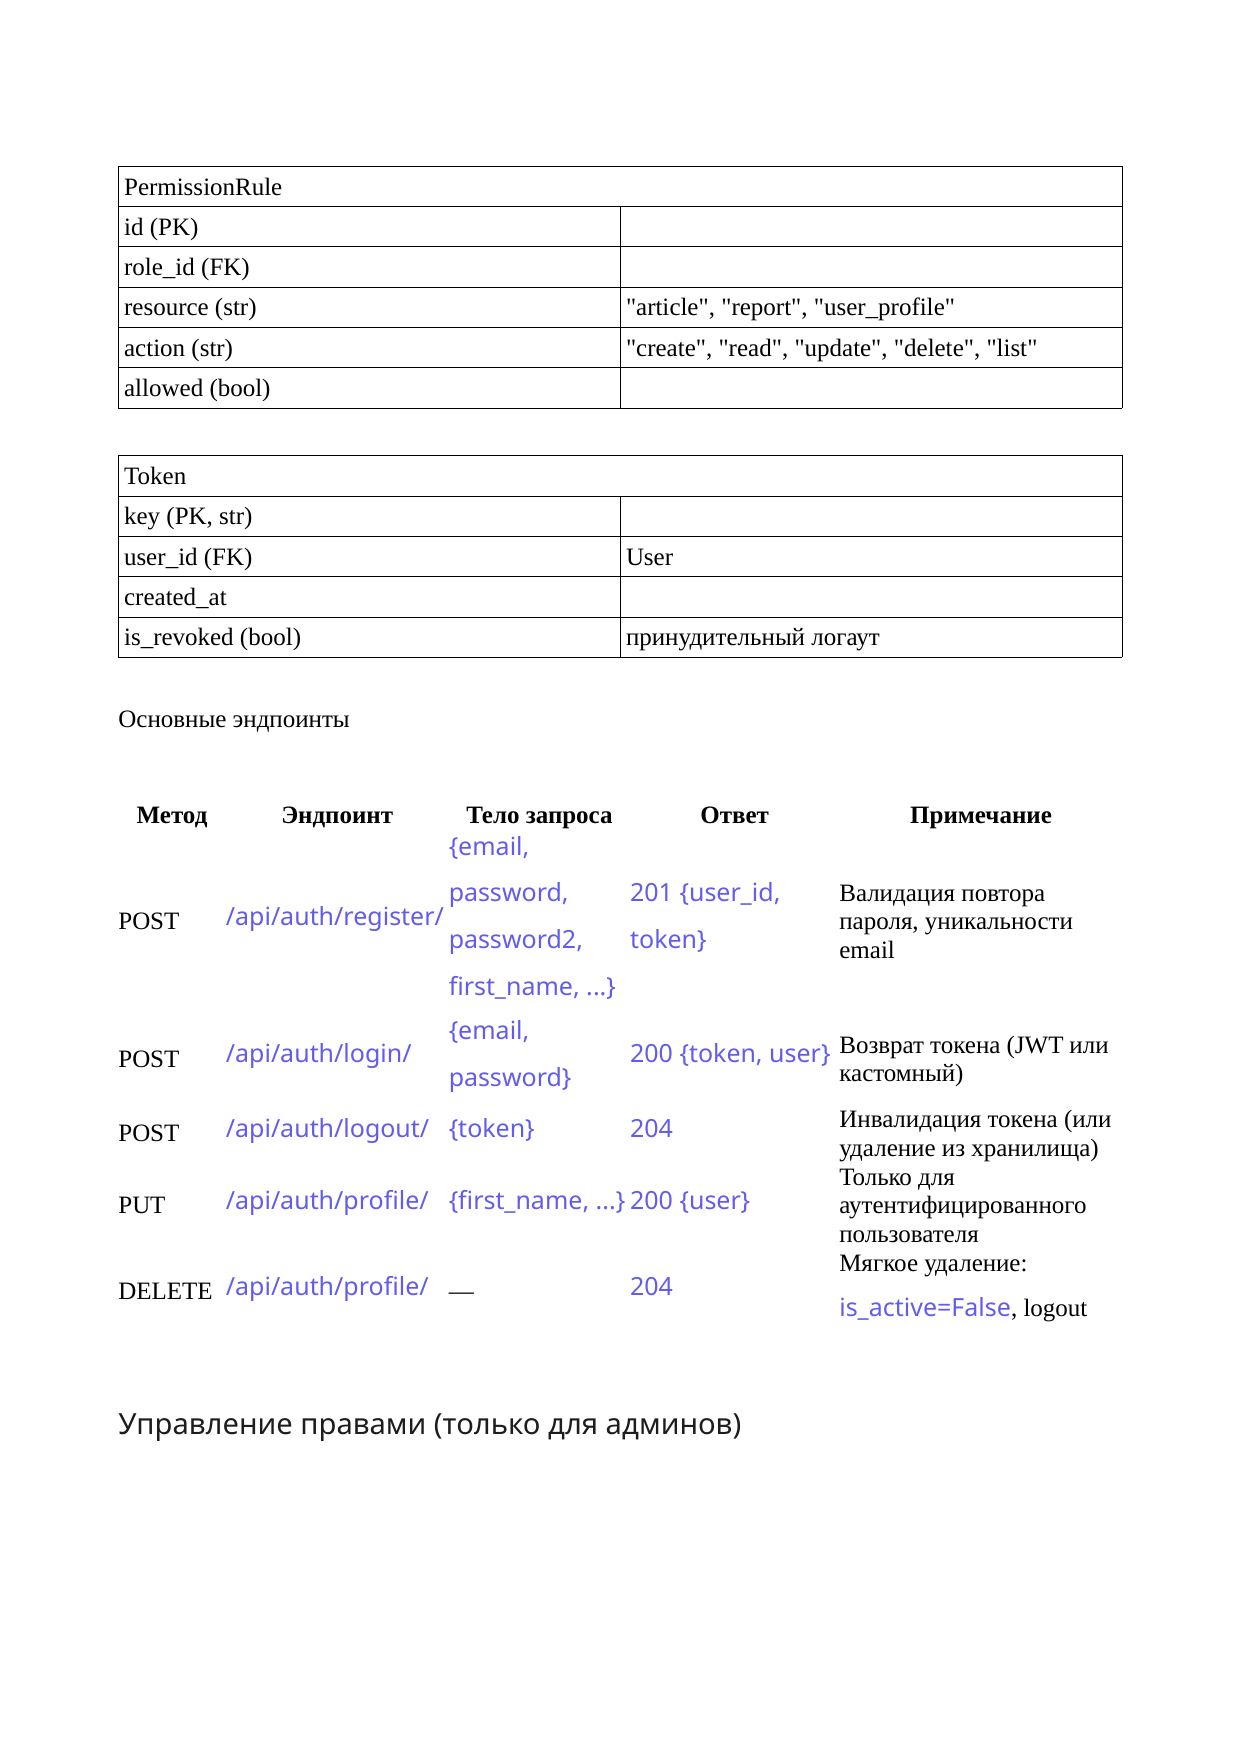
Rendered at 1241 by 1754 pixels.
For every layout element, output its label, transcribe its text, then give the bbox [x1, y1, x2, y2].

table_cell 200 {token, user} [630, 1013, 839, 1104]
table_cell Инвалидация токена (или удаление из хранилища) [839, 1104, 1123, 1162]
table_cell POST [118, 829, 226, 1013]
table_cell /api/auth/profile/ [226, 1248, 448, 1334]
table_cell {email, password} [449, 1013, 630, 1104]
table_cell /api/auth/login/ [226, 1013, 448, 1104]
table_cell [621, 247, 1122, 287]
table_cell 204 [630, 1104, 839, 1162]
table_cell [621, 497, 1122, 536]
table_header Token [119, 456, 1122, 496]
table_cell /api/auth/logout/ [226, 1104, 448, 1162]
table_cell allowed (bool) [119, 368, 620, 408]
table_cell DELETE [118, 1248, 226, 1334]
table_cell Валидация повтора пароля, уникальности email [839, 829, 1123, 1013]
table_cell — [449, 1248, 630, 1334]
table_cell is_revoked (bool) [119, 618, 620, 657]
table_cell /api/auth/profile/ [226, 1162, 448, 1248]
table_cell 204 [630, 1248, 839, 1334]
table_cell [621, 207, 1122, 246]
table_cell "article", "report", "user_profile" [621, 288, 1122, 327]
table_cell 200 {user} [630, 1162, 839, 1248]
table_cell "create", "read", "update", "delete", "list" [621, 328, 1122, 367]
table_cell [621, 577, 1122, 617]
table_header Ответ [630, 800, 839, 828]
table_cell POST [118, 1013, 226, 1104]
table_cell User [621, 537, 1122, 576]
table_cell created_at [119, 577, 620, 617]
table_cell id (PK) [119, 207, 620, 246]
table_cell /api/auth/register/ [226, 829, 448, 1013]
table_cell role_id (FK) [119, 247, 620, 287]
table_cell action (str) [119, 328, 620, 367]
subtitle Управление правами (только для админов) [118, 1403, 1122, 1443]
text Основные эндпоинты [118, 704, 1122, 733]
table_cell user_id (FK) [119, 537, 620, 576]
table_cell {token} [449, 1104, 630, 1162]
table_cell {first_name, ...} [449, 1162, 630, 1248]
table_header Эндпоинт [226, 800, 448, 828]
table_cell Мягкое удаление: is_active=False, logout [839, 1248, 1123, 1334]
table_cell PUT [118, 1162, 226, 1248]
table_header Тело запроса [449, 800, 630, 828]
table_cell POST [118, 1104, 226, 1162]
table_cell принудительный логаут [621, 618, 1122, 657]
table_cell {email, password, password2, first_name, ...} [449, 829, 630, 1013]
table_cell key (PK, str) [119, 497, 620, 536]
table_cell [621, 368, 1122, 408]
table_header Метод [118, 800, 226, 828]
table_cell 201 {user_id, token} [630, 829, 839, 1013]
table_header Примечание [839, 800, 1123, 828]
table_cell Возврат токена (JWT или кастомный) [839, 1013, 1123, 1104]
table_cell resource (str) [119, 288, 620, 327]
table_header PermissionRule [119, 167, 1122, 206]
table_cell Только для аутентифицированного пользователя [839, 1162, 1123, 1248]
